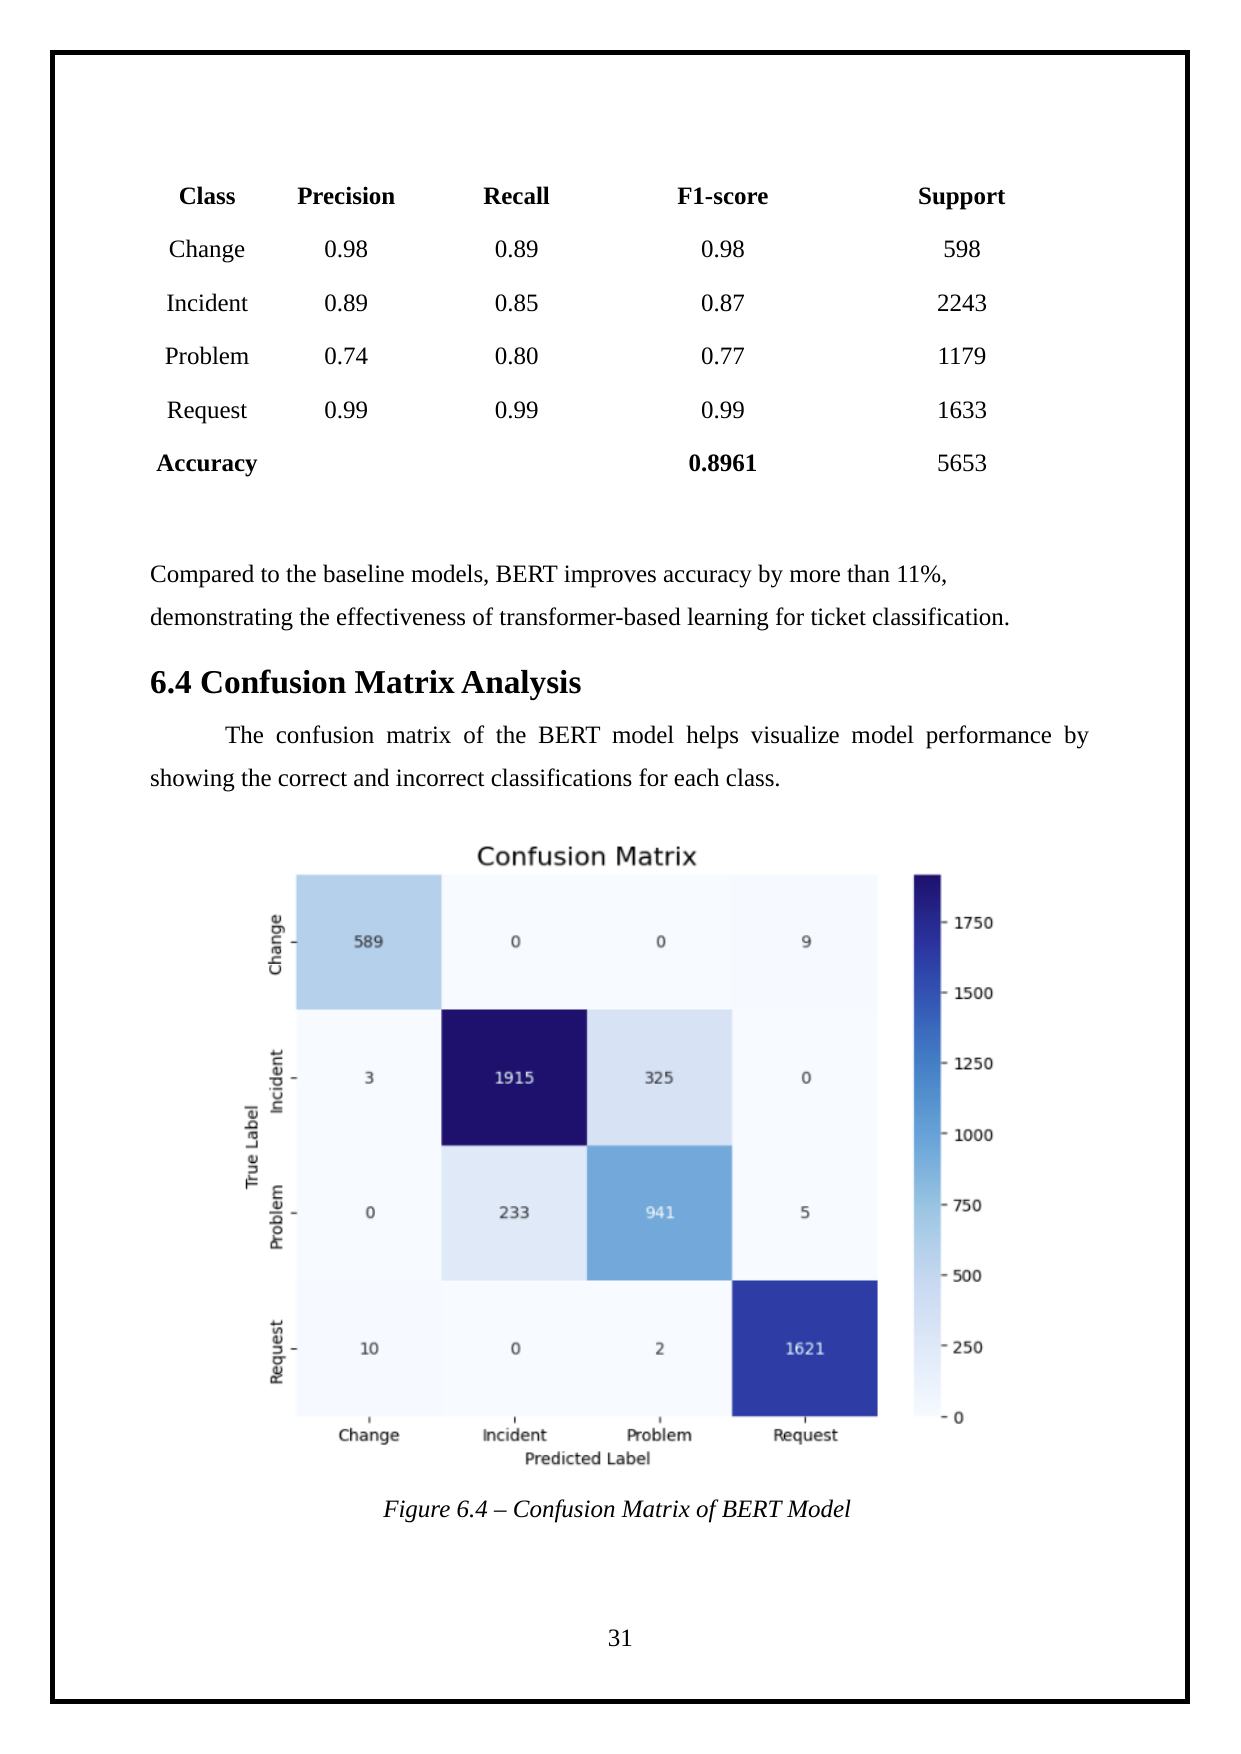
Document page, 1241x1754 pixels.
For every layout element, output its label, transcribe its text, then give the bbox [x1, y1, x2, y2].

table_cell 1633 [841, 392, 1083, 446]
table_cell [264, 446, 428, 499]
table_header Class [150, 178, 264, 231]
table_cell 0.8961 [605, 446, 841, 499]
table_cell Change [150, 231, 264, 285]
table_cell Request [150, 392, 264, 446]
text Compared to the baseline models, BERT improves accuracy by more than 11%, demonstrating the effectiveness of transformer-based learning for ticket classification. [150, 559, 1090, 631]
table_header F1-score [605, 178, 841, 231]
table_cell 0.89 [428, 231, 605, 285]
table_cell Incident [150, 285, 264, 338]
table_cell 2243 [841, 285, 1083, 338]
text Figure 6.4 – Confusion Matrix of BERT Model [233, 1480, 1007, 1523]
table_cell 0.80 [428, 339, 605, 392]
table_cell 0.89 [264, 285, 428, 338]
table_cell 0.98 [264, 231, 428, 285]
table_cell [428, 446, 605, 499]
table_cell Problem [150, 339, 264, 392]
table_cell Accuracy [150, 446, 264, 499]
table_header Precision [264, 178, 428, 231]
table_cell 1179 [841, 339, 1083, 392]
text 6.4 Confusion Matrix Analysis [150, 662, 1090, 700]
table_header Support [841, 178, 1083, 231]
table_cell 5653 [841, 446, 1083, 499]
text The confusion matrix of the BERT model helps visualize model performance by showing the correct and incorrect classifications for each class. [150, 720, 1090, 792]
table_cell 0.85 [428, 285, 605, 338]
table_cell 0.99 [264, 392, 428, 446]
table_cell 0.99 [605, 392, 841, 446]
table_cell 0.74 [264, 339, 428, 392]
picture [233, 835, 1008, 1480]
table_cell 0.98 [605, 231, 841, 285]
table_header Recall [428, 178, 605, 231]
table_cell 598 [841, 231, 1083, 285]
table_cell 0.99 [428, 392, 605, 446]
table_cell 0.87 [605, 285, 841, 338]
table_cell 0.77 [605, 339, 841, 392]
